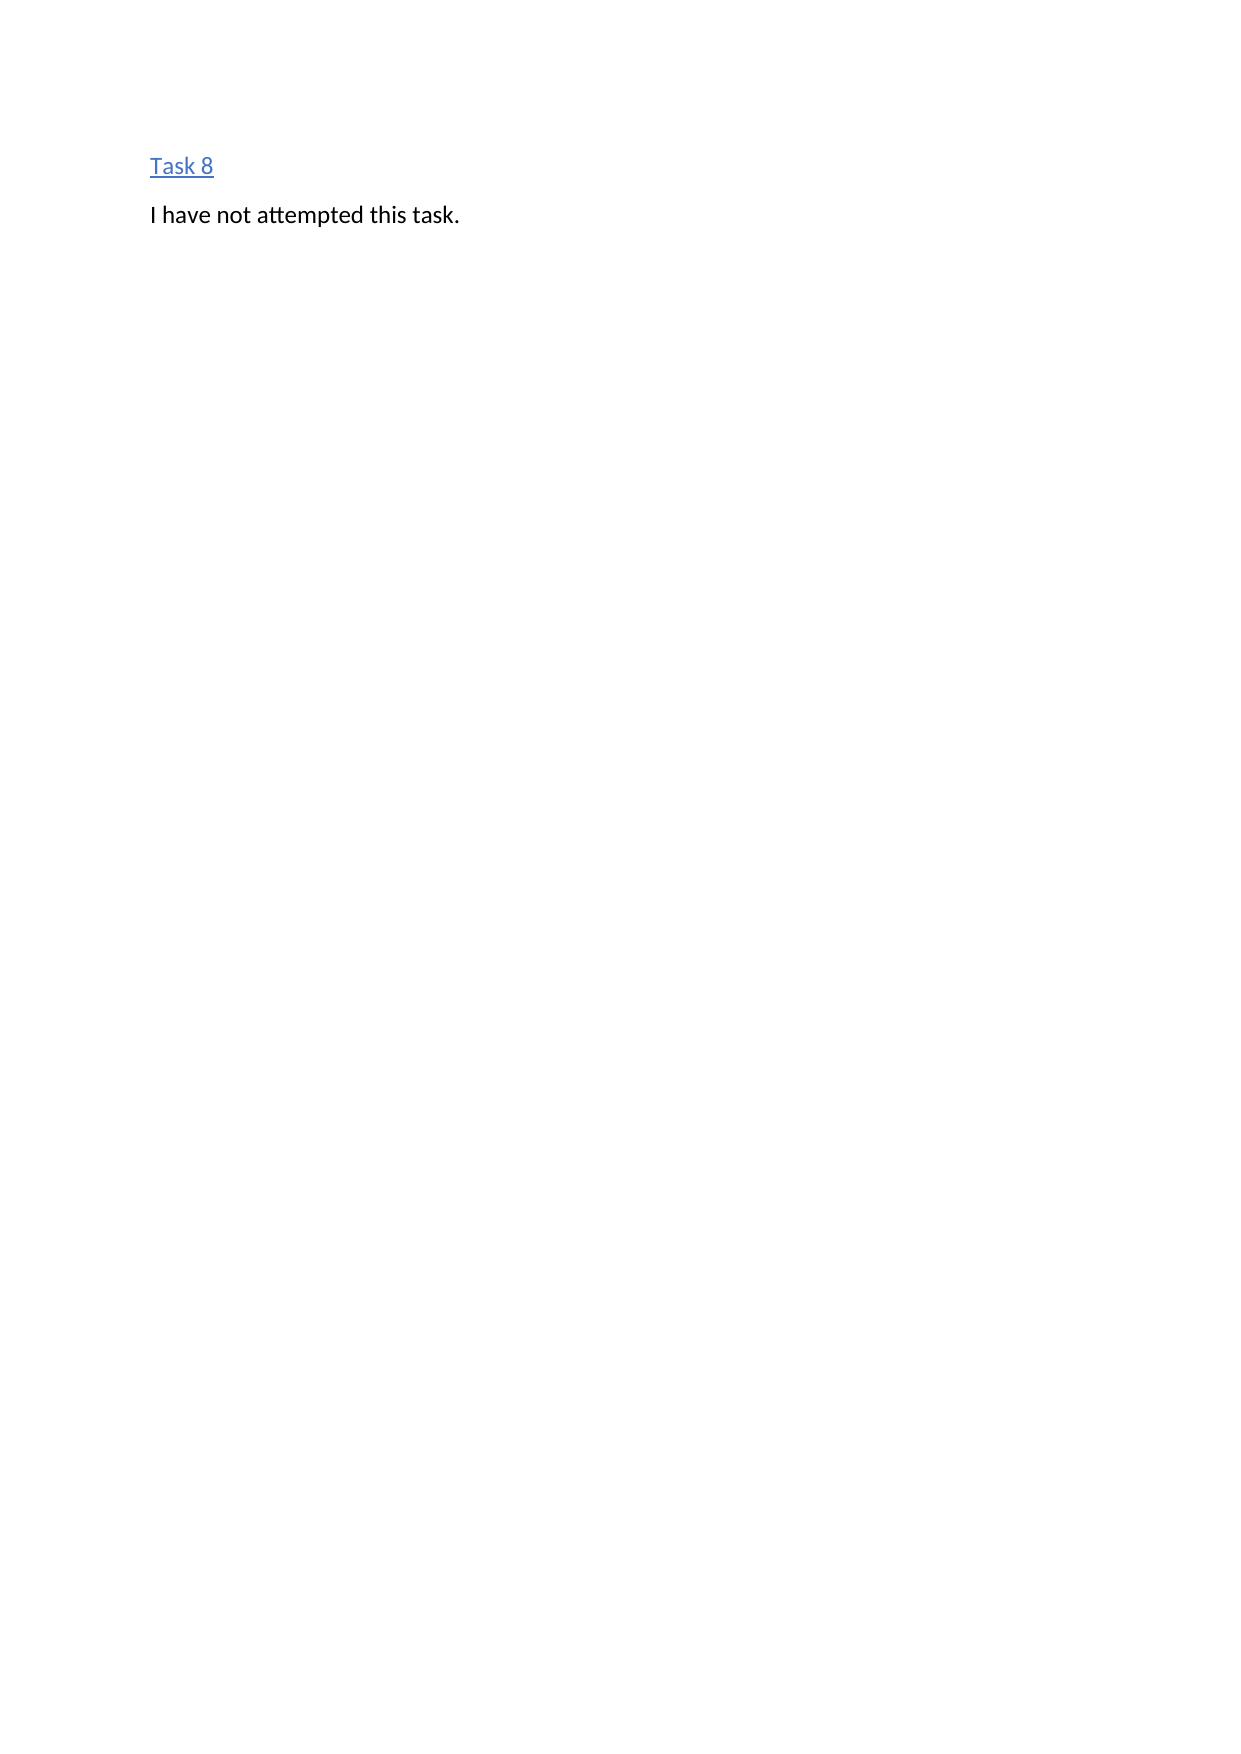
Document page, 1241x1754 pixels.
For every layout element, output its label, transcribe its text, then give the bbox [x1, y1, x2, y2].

text I have not attempted this task. [150, 199, 1090, 229]
text Task 8 [150, 150, 1090, 181]
